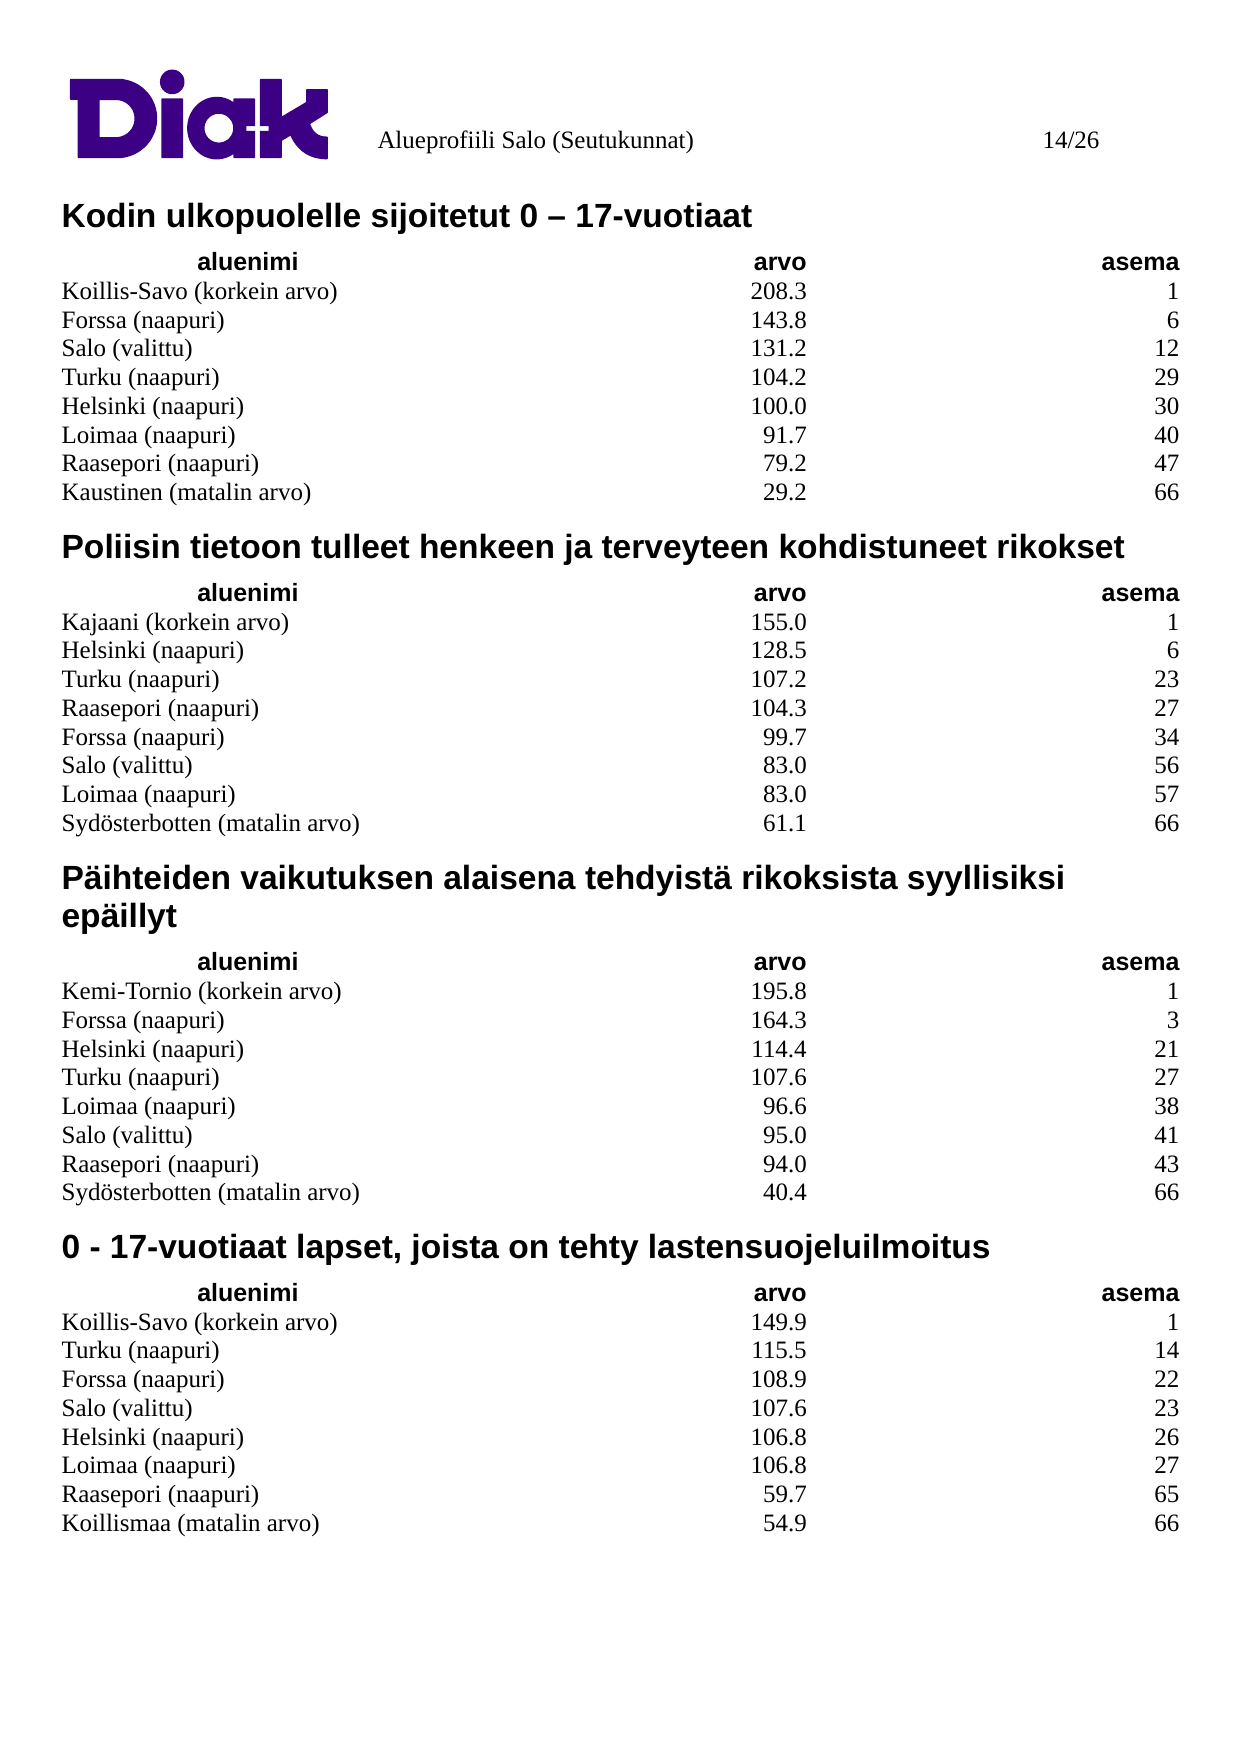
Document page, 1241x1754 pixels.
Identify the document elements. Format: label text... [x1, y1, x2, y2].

table_header arvo [434, 578, 806, 607]
table_cell Raasepori (naapuri) [61, 1479, 434, 1508]
table_cell 195.8 [434, 976, 806, 1005]
table_cell Koillismaa (matalin arvo) [61, 1508, 434, 1537]
table_cell Salo (valittu) [61, 751, 434, 779]
table_cell 56 [806, 751, 1179, 779]
table_cell 6 [806, 636, 1179, 664]
table_cell 208.3 [434, 276, 806, 305]
table_header aluenimi [61, 1278, 434, 1307]
table_header asema [806, 247, 1179, 276]
table_cell Sydösterbotten (matalin arvo) [61, 1178, 434, 1206]
table_cell 104.3 [434, 693, 806, 722]
table_cell 3 [806, 1005, 1179, 1034]
table_cell 91.7 [434, 420, 806, 448]
table_cell Helsinki (naapuri) [61, 1034, 434, 1062]
table_cell 57 [806, 779, 1179, 808]
table_cell 106.8 [434, 1422, 806, 1451]
table_cell 40 [806, 420, 1179, 448]
table_cell 66 [806, 1178, 1179, 1206]
table_header arvo [434, 1278, 806, 1307]
table_cell 79.2 [434, 449, 806, 477]
table_cell 54.9 [434, 1508, 806, 1537]
table_header asema [806, 1278, 1179, 1307]
table_cell 27 [806, 693, 1179, 722]
table_cell 94.0 [434, 1149, 806, 1177]
table_cell Koillis-Savo (korkein arvo) [61, 1307, 434, 1336]
table_cell 66 [806, 477, 1179, 506]
table_cell 6 [806, 305, 1179, 333]
subtitle Kodin ulkopuolelle sijoitetut 0 – 17-vuotiaat [61, 196, 1179, 235]
subtitle 0 - 17-vuotiaat lapset, joista on tehty lastensuojeluilmoitus [61, 1227, 1179, 1266]
table_cell 107.6 [434, 1393, 806, 1422]
table_header arvo [434, 247, 806, 276]
table_cell 38 [806, 1091, 1179, 1120]
table_cell Loimaa (naapuri) [61, 779, 434, 808]
table_cell Kemi-Tornio (korkein arvo) [61, 976, 434, 1005]
table_cell Salo (valittu) [61, 1120, 434, 1149]
table_cell Raasepori (naapuri) [61, 449, 434, 477]
table_cell 155.0 [434, 607, 806, 636]
table_cell 131.2 [434, 334, 806, 362]
table_cell Forssa (naapuri) [61, 722, 434, 751]
table_cell 12 [806, 334, 1179, 362]
table_cell Loimaa (naapuri) [61, 1091, 434, 1120]
table_cell 43 [806, 1149, 1179, 1177]
table_cell Salo (valittu) [61, 334, 434, 362]
table_cell Helsinki (naapuri) [61, 1422, 434, 1451]
table_cell 41 [806, 1120, 1179, 1149]
table_cell 83.0 [434, 751, 806, 779]
table_cell 115.5 [434, 1336, 806, 1364]
table_cell 59.7 [434, 1479, 806, 1508]
table_cell 23 [806, 664, 1179, 693]
table_cell 47 [806, 449, 1179, 477]
table_header aluenimi [61, 247, 434, 276]
table_cell Kajaani (korkein arvo) [61, 607, 434, 636]
table_cell 1 [806, 276, 1179, 305]
table_cell 83.0 [434, 779, 806, 808]
table_cell 96.6 [434, 1091, 806, 1120]
subtitle Poliisin tietoon tulleet henkeen ja terveyteen kohdistuneet rikokset [61, 527, 1179, 566]
table_cell 106.8 [434, 1451, 806, 1479]
table_cell 26 [806, 1422, 1179, 1451]
table_cell 164.3 [434, 1005, 806, 1034]
table_cell 27 [806, 1451, 1179, 1479]
table_cell 114.4 [434, 1034, 806, 1062]
table_cell 1 [806, 607, 1179, 636]
table_cell Koillis-Savo (korkein arvo) [61, 276, 434, 305]
table_cell 30 [806, 391, 1179, 420]
table_cell 40.4 [434, 1178, 806, 1206]
table_cell Sydösterbotten (matalin arvo) [61, 808, 434, 837]
table_cell 21 [806, 1034, 1179, 1062]
table_cell 34 [806, 722, 1179, 751]
table_header arvo [434, 948, 806, 976]
table_cell Forssa (naapuri) [61, 1364, 434, 1393]
table_cell Turku (naapuri) [61, 664, 434, 693]
table_cell 104.2 [434, 362, 806, 391]
table_cell Helsinki (naapuri) [61, 636, 434, 664]
table_cell 108.9 [434, 1364, 806, 1393]
table_cell 100.0 [434, 391, 806, 420]
table_cell Loimaa (naapuri) [61, 420, 434, 448]
table_header aluenimi [61, 948, 434, 976]
table_cell 107.6 [434, 1063, 806, 1091]
table_cell Loimaa (naapuri) [61, 1451, 434, 1479]
table_cell 107.2 [434, 664, 806, 693]
table_cell Turku (naapuri) [61, 362, 434, 391]
table_cell 23 [806, 1393, 1179, 1422]
table_cell 128.5 [434, 636, 806, 664]
table_cell Forssa (naapuri) [61, 1005, 434, 1034]
subtitle Päihteiden vaikutuksen alaisena tehdyistä rikoksista syyllisiksi epäillyt [61, 858, 1179, 935]
table_cell Helsinki (naapuri) [61, 391, 434, 420]
table_cell 27 [806, 1063, 1179, 1091]
table_cell Turku (naapuri) [61, 1336, 434, 1364]
table_cell 65 [806, 1479, 1179, 1508]
table_cell Forssa (naapuri) [61, 305, 434, 333]
table_cell 143.8 [434, 305, 806, 333]
table_header aluenimi [61, 578, 434, 607]
table_cell 149.9 [434, 1307, 806, 1336]
table_cell Salo (valittu) [61, 1393, 434, 1422]
table_header asema [806, 578, 1179, 607]
table_cell 66 [806, 808, 1179, 837]
table_cell Raasepori (naapuri) [61, 693, 434, 722]
table_cell 22 [806, 1364, 1179, 1393]
table_cell 61.1 [434, 808, 806, 837]
table_cell Raasepori (naapuri) [61, 1149, 434, 1177]
table_cell 29.2 [434, 477, 806, 506]
table_cell 1 [806, 976, 1179, 1005]
table_cell 1 [806, 1307, 1179, 1336]
table_cell 14 [806, 1336, 1179, 1364]
table_cell 66 [806, 1508, 1179, 1537]
table_cell 99.7 [434, 722, 806, 751]
table_header asema [806, 948, 1179, 976]
table_cell 95.0 [434, 1120, 806, 1149]
table_cell Turku (naapuri) [61, 1063, 434, 1091]
table_cell Kaustinen (matalin arvo) [61, 477, 434, 506]
table_cell 29 [806, 362, 1179, 391]
